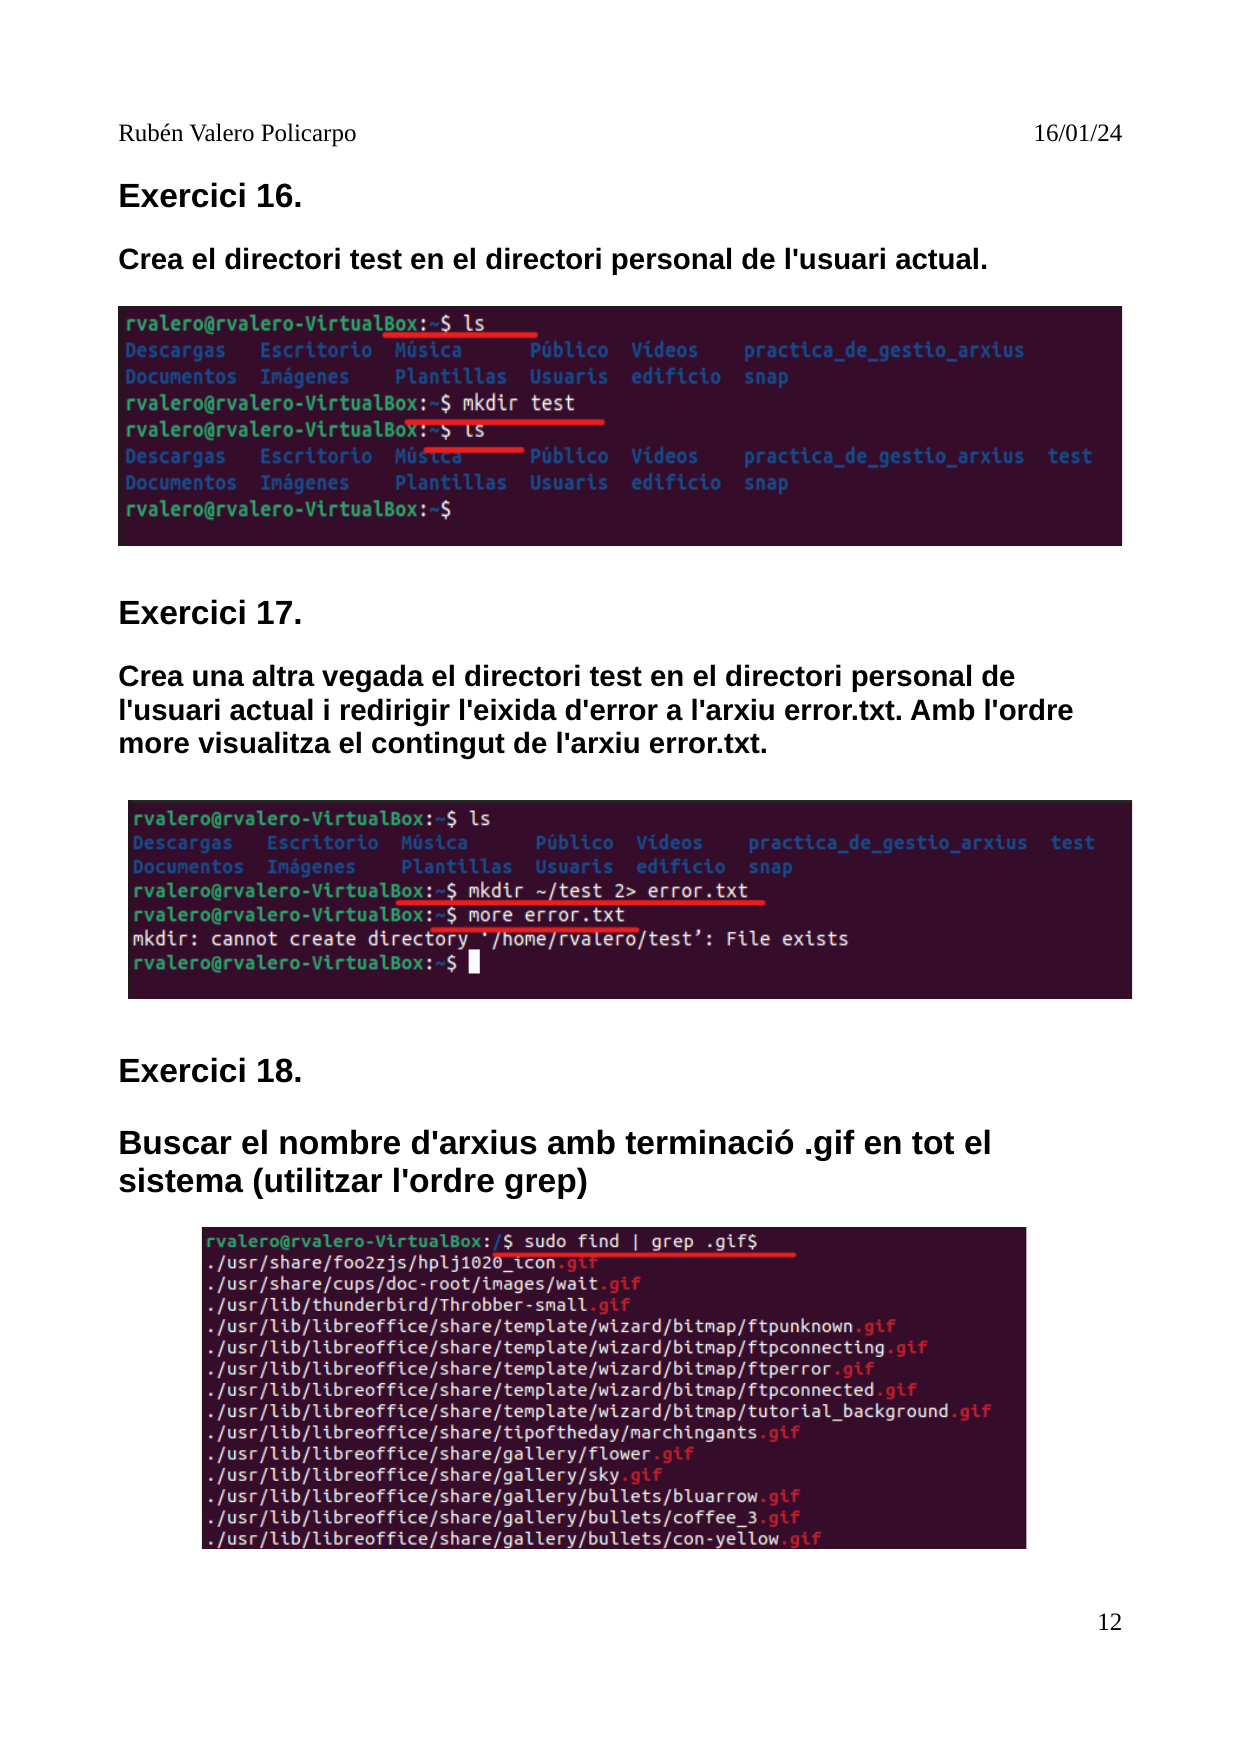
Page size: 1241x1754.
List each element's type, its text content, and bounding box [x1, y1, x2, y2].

subtitle Crea el directori test en el directori personal de l'usuari actual. [118, 242, 1122, 276]
picture [128, 800, 1133, 999]
subtitle Exercici 17. [118, 593, 1122, 632]
picture [118, 306, 1123, 546]
subtitle Exercici 18. [118, 1051, 1122, 1089]
subtitle Crea una altra vegada el directori test en el directori personal de l'usuari actual i redirigir l'eixida d'error a l'arxiu error.txt. Amb l'ordre more visualitza el contingut de l'arxiu error.txt. [118, 659, 1122, 760]
picture [201, 1227, 1027, 1549]
subtitle Exercici 16. [118, 176, 1122, 215]
subtitle Buscar el nombre d'arxius amb terminació .gif en tot el sistema (utilitzar l'ordre grep) [118, 1123, 1122, 1200]
